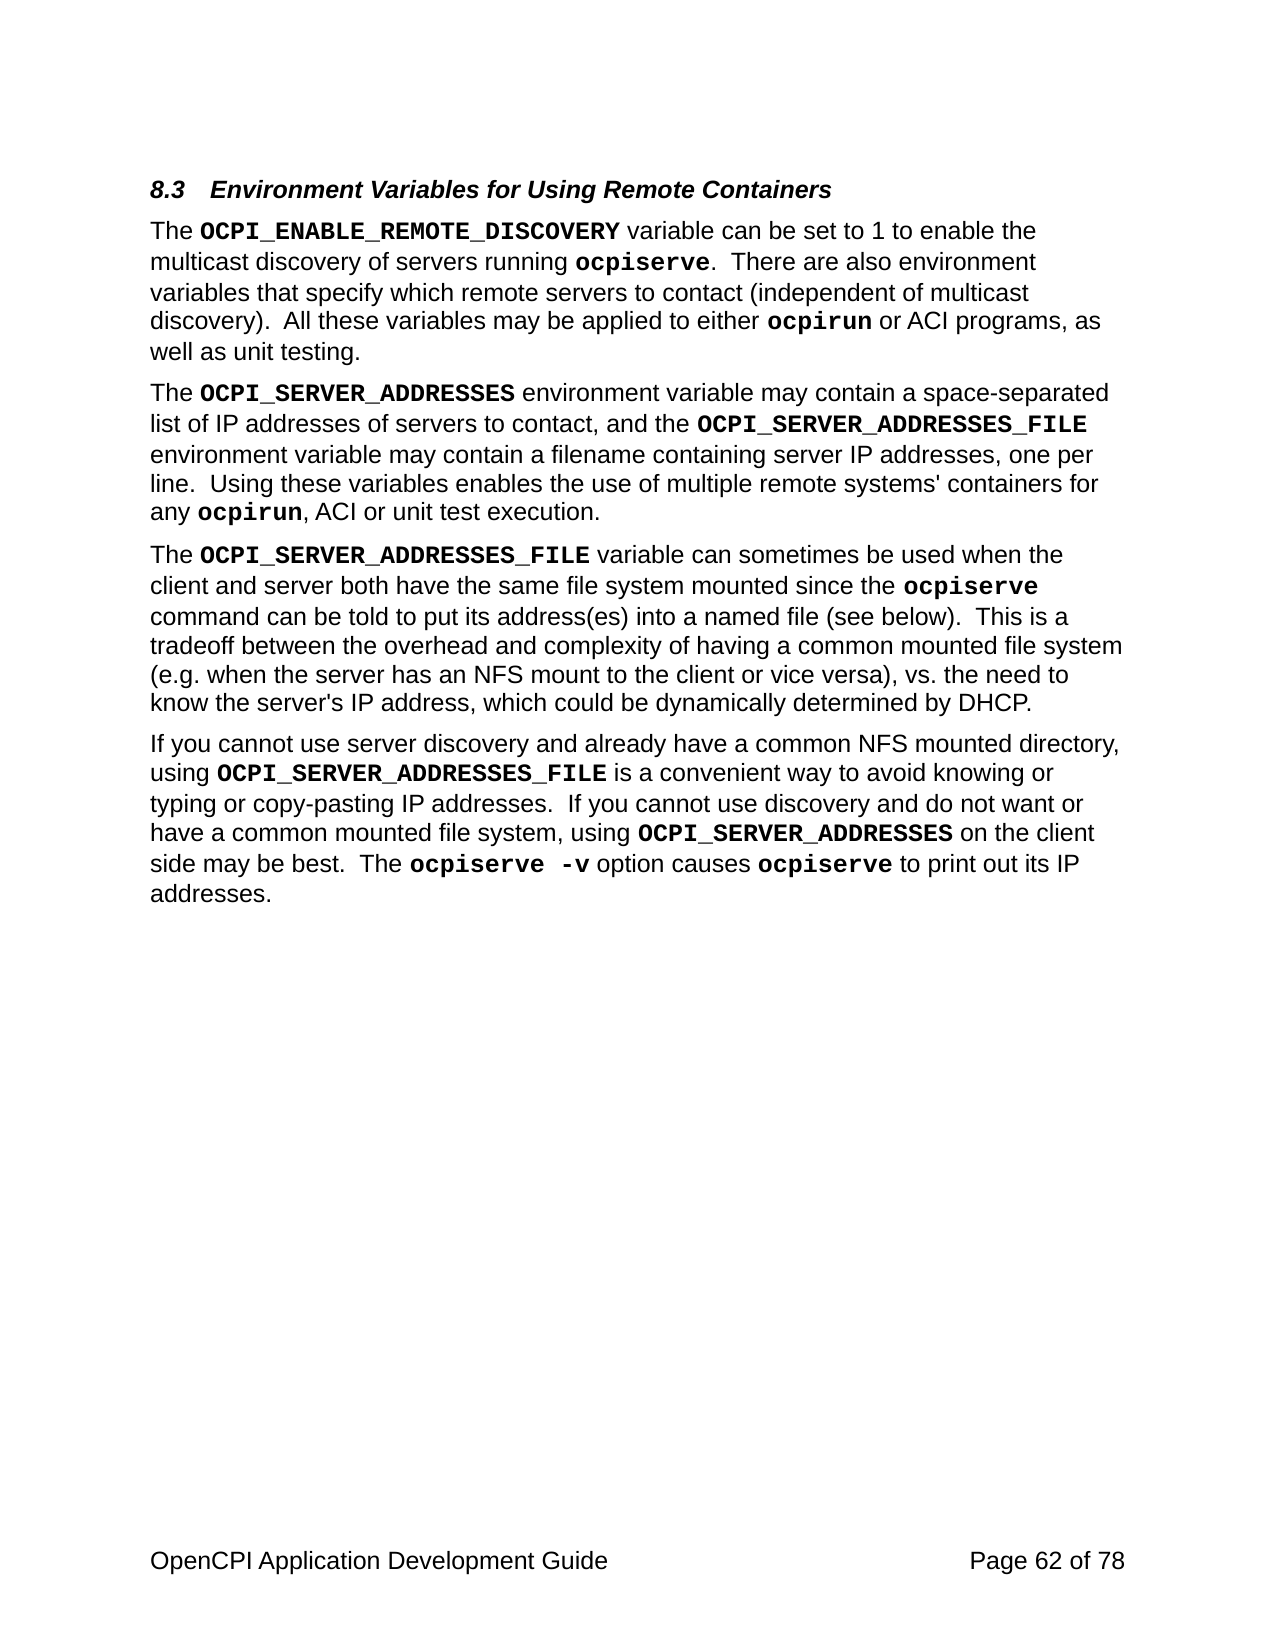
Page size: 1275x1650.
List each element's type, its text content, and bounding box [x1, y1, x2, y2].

text The OCPI_ENABLE_REMOTE_DISCOVERY variable can be set to 1 to enable the multicast discovery of servers running ocpiserve. There are also environment variables that specify which remote servers to contact (independent of multicast discovery). All these variables may be applied to either ocpirun or ACI programs, as well as unit testing. [150, 216, 1125, 366]
text The OCPI_SERVER_ADDRESSES environment variable may contain a space-separated list of IP addresses of servers to contact, and the OCPI_SERVER_ADDRESSES_FILE environment variable may contain a filename containing server IP addresses, one per line. Using these variables enables the use of multiple remote systems' containers for any ocpirun, ACI or unit test execution. [150, 378, 1125, 528]
text The OCPI_SERVER_ADDRESSES_FILE variable can sometimes be used when the client and server both have the same file system mounted since the ocpiserve command can be told to put its address(es) into a named file (see below). This is a tradeoff between the overhead and complexity of having a common mounted file system (e.g. when the server has an NFS mount to the client or vice versa), vs. the need to know the server's IP address, which could be dynamically determined by DHCP. [150, 540, 1125, 717]
subtitle Environment Variables for Using Remote Containers [150, 175, 1125, 204]
text If you cannot use server discovery and already have a common NFS mounted directory, using OCPI_SERVER_ADDRESSES_FILE is a convenient way to avoid knowing or typing or copy-pasting IP addresses. If you cannot use discovery and do not want or have a common mounted file system, using OCPI_SERVER_ADDRESSES on the client side may be best. The ocpiserve -v option causes ocpiserve to print out its IP addresses. [150, 729, 1125, 908]
